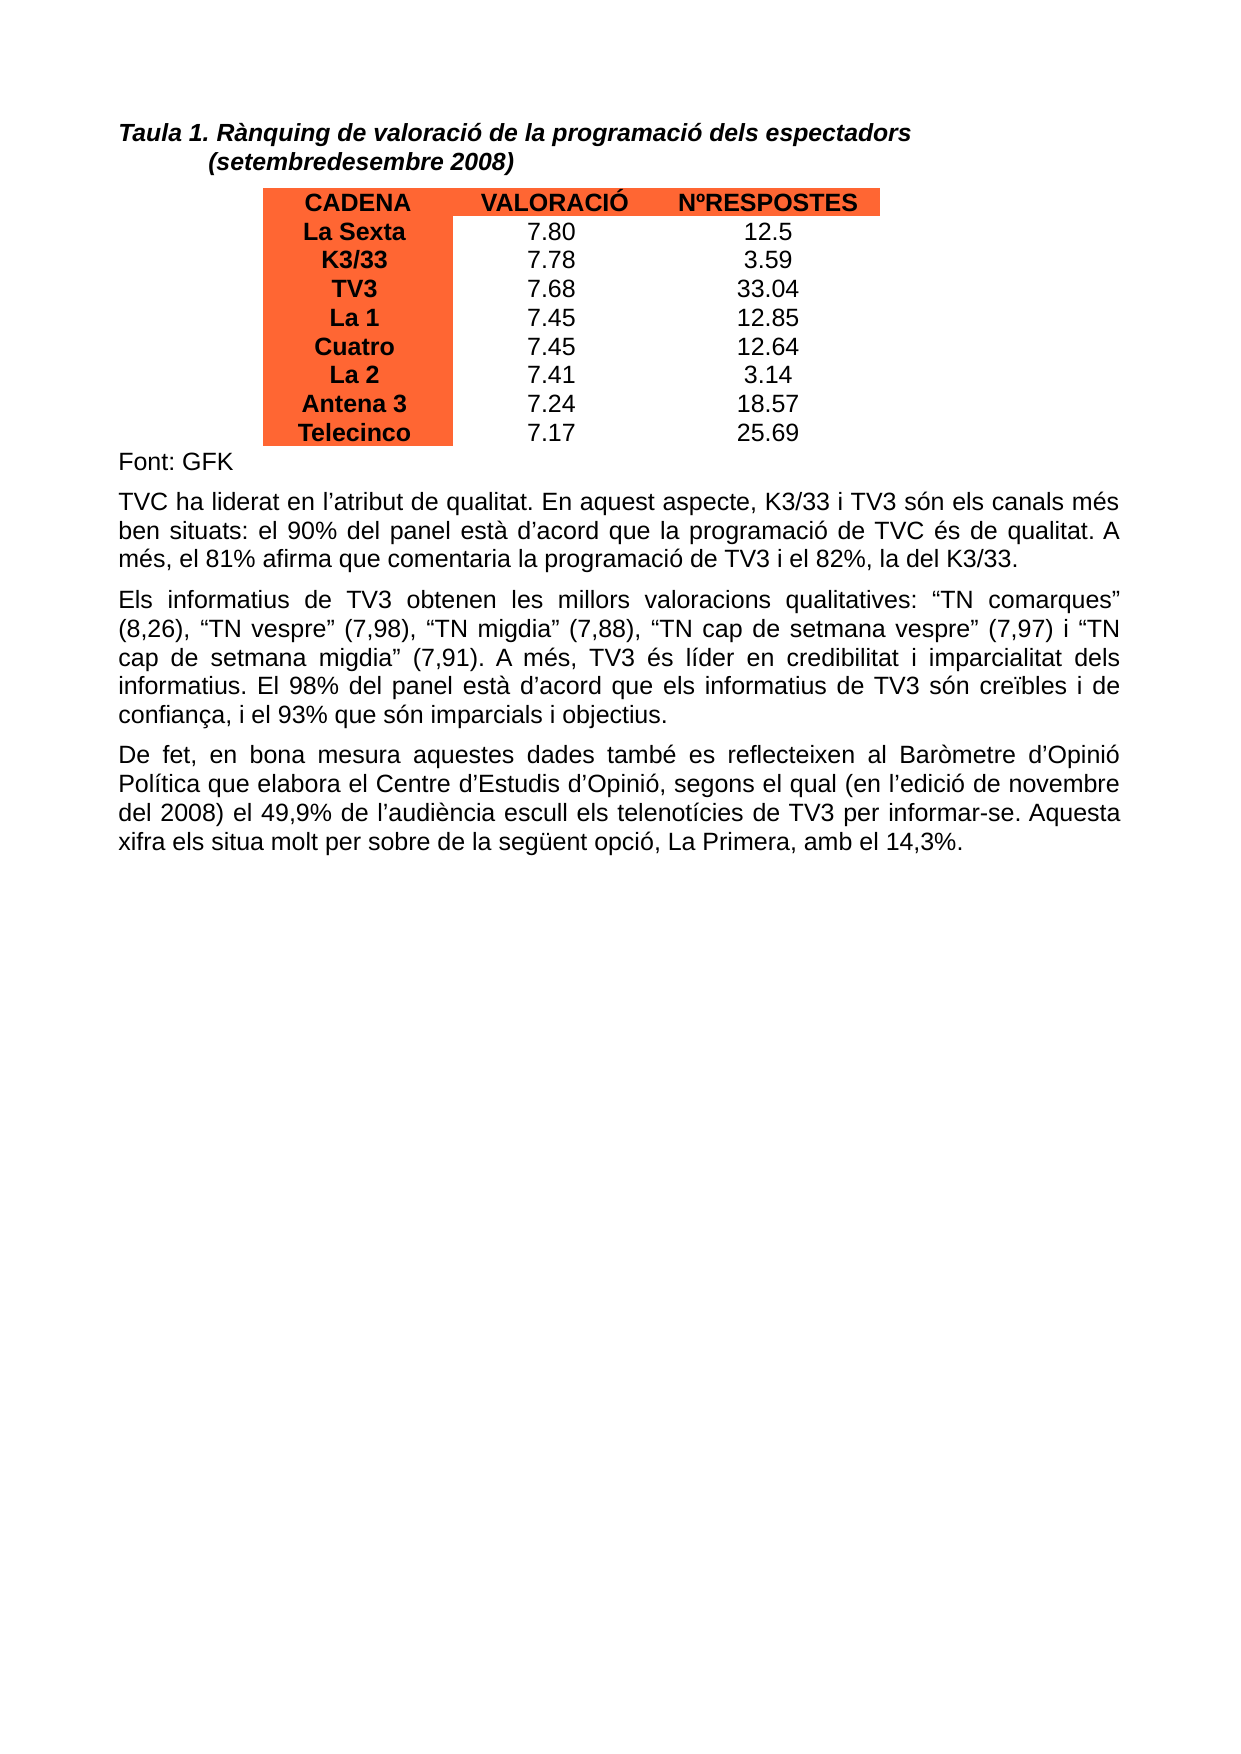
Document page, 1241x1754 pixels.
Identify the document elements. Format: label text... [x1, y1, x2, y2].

table_cell K3/33 [263, 245, 453, 274]
table_cell Cuatro [263, 331, 453, 360]
table_cell 7.80 [453, 216, 656, 245]
text Font: GFK [118, 446, 1122, 475]
table_cell 7.17 [453, 418, 656, 446]
table_cell 12,5 [656, 216, 880, 245]
table_cell La 1 [263, 303, 453, 331]
table_cell 7.41 [453, 360, 656, 389]
table_cell Antena 3 [263, 389, 453, 418]
table_cell Telecinco [263, 418, 453, 446]
table_cell 7.45 [453, 303, 656, 331]
table_header CADENA [263, 188, 453, 216]
table_cell TV3 [263, 274, 453, 303]
table_cell 7.24 [453, 389, 656, 418]
table_cell 7.78 [453, 245, 656, 274]
table_cell 18,57 [656, 389, 880, 418]
table_header VALORACIÓ [453, 188, 656, 216]
text De fet, en bona mesura aquestes dades també es reflecteixen al Baròmetre d’Opinió Política que elabora el Centre d’Estudis d’Opinió, segons el qual (en l’edició de novembre del 2008) el 49,9% de l’audiència escull els telenotícies de TV3 per informar-se. Aquesta xifra els situa molt per sobre de la següent opció, La Primera, amb el 14,3%. [118, 741, 1122, 856]
table_cell 7.68 [453, 274, 656, 303]
table_cell 12,64 [656, 331, 880, 360]
table_cell 25,69 [656, 418, 880, 446]
table_cell La Sexta [263, 216, 453, 245]
table_cell La 2 [263, 360, 453, 389]
table_header NºRESPOSTES [656, 188, 880, 216]
text Els informatius de TV3 obtenen les millors valoracions qualitatives: “TN comarques” (8,26), “TN vespre” (7,98), “TN migdia” (7,88), “TN cap de setmana vespre” (7,97) i “TN cap de setmana migdia” (7,91). A més, TV3 és líder en credibilitat i imparcialitat dels informatius. El 98% del panel està d’acord que els informatius de TV3 són creïbles i de confiança, i el 93% que són imparcials i objectius. [118, 585, 1122, 729]
table_cell 12,85 [656, 303, 880, 331]
table_cell 33,04 [656, 274, 880, 303]
table_cell 3,59 [656, 245, 880, 274]
subtitle Taula 1. Rànquing de valoració de la programació dels espectadors (setembredesembre 2008) [118, 118, 1122, 175]
table_cell 3,14 [656, 360, 880, 389]
table_cell 7.45 [453, 331, 656, 360]
text TVC ha liderat en l’atribut de qualitat. En aquest aspecte, K3/33 i TV3 són els canals més ben situats: el 90% del panel està d’acord que la programació de TVC és de qualitat. A més, el 81% afirma que comentaria la programació de TV3 i el 82%, la del K3/33. [118, 487, 1122, 573]
